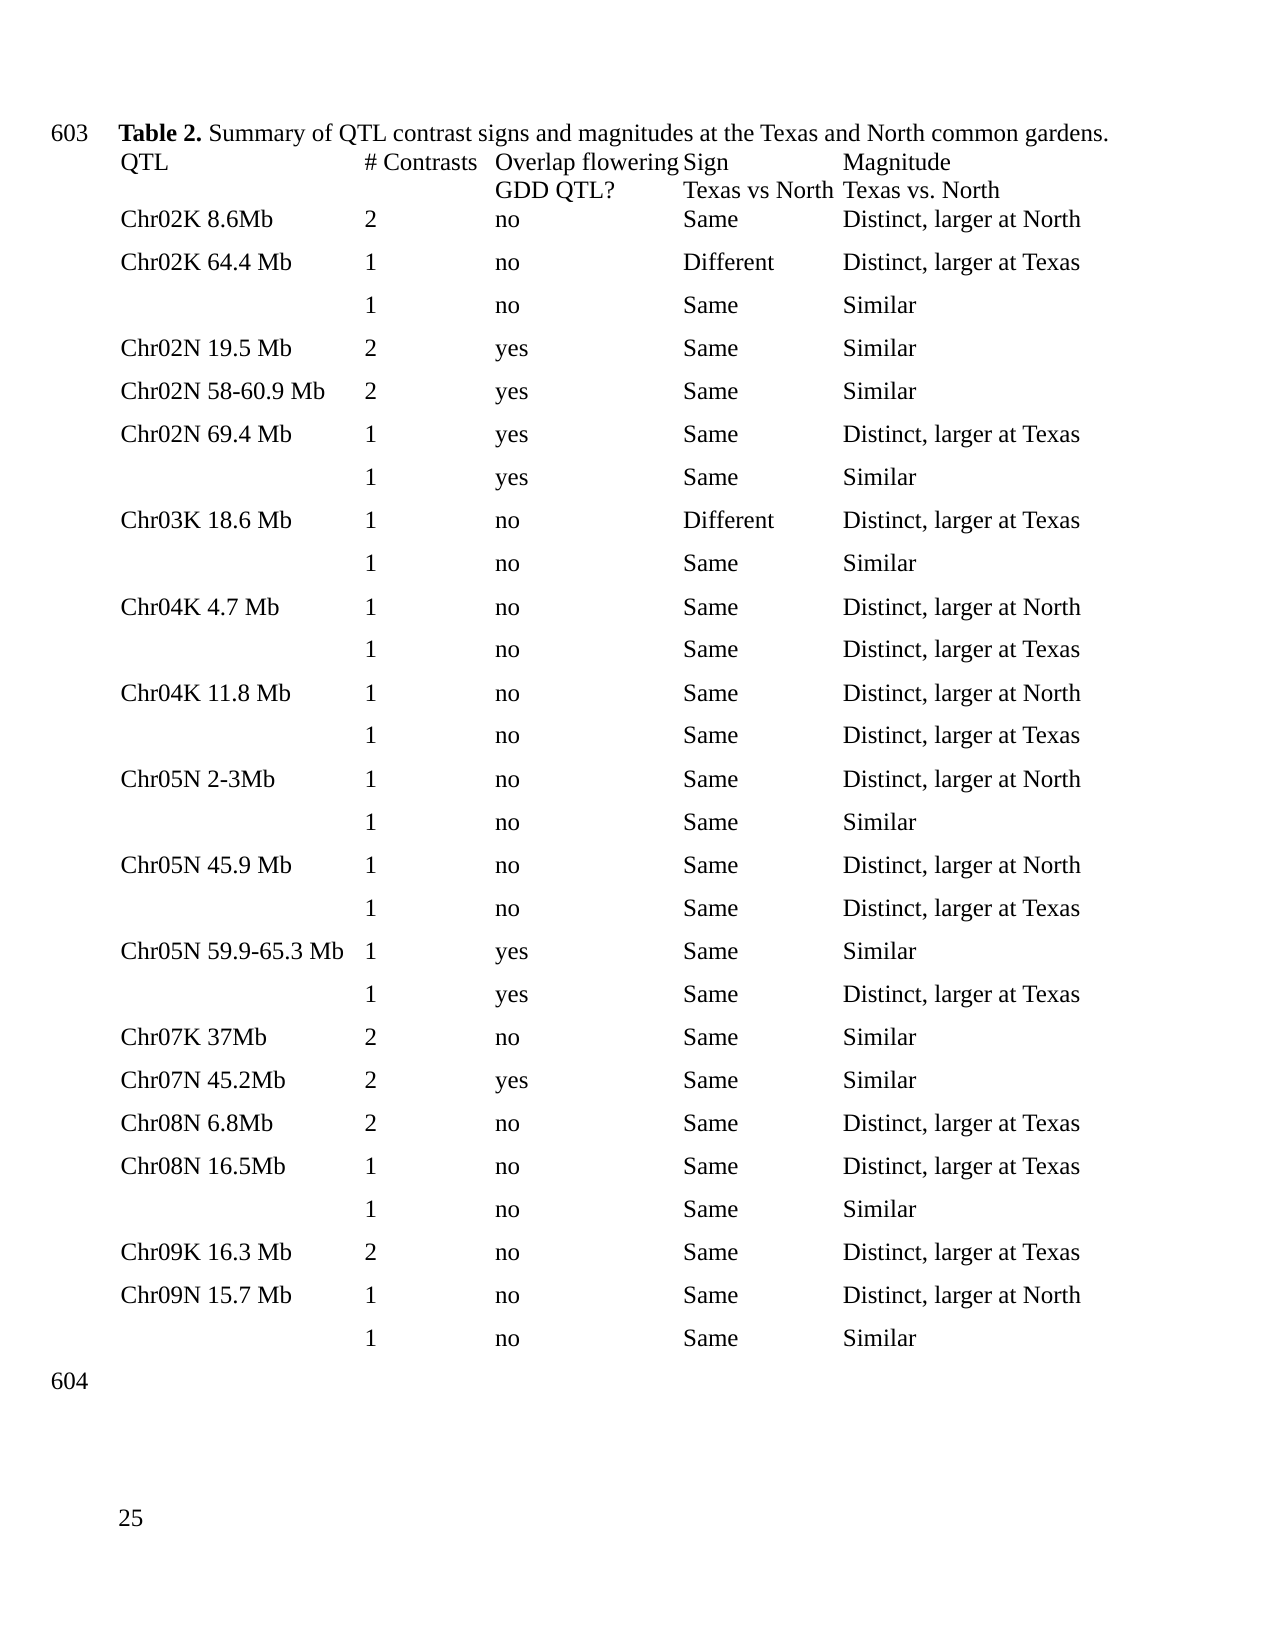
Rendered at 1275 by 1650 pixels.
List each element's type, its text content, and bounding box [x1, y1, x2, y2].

table_cell no [495, 1022, 683, 1065]
table_cell no [495, 1280, 683, 1323]
table_cell no [495, 721, 683, 764]
table_cell [120, 893, 364, 936]
table_cell 2 [364, 376, 495, 419]
table_cell 1 [364, 721, 495, 764]
table_cell Same [683, 1194, 843, 1237]
table_cell yes [495, 1065, 683, 1108]
table_cell Chr02N 58-60.9 Mb [120, 376, 364, 419]
table_cell 2 [364, 1022, 495, 1065]
table_cell Distinct, larger at Texas [843, 420, 1142, 462]
table_cell Similar [843, 1323, 1142, 1366]
table_cell Chr03K 18.6 Mb [120, 506, 364, 548]
table_cell no [495, 506, 683, 548]
table_cell Similar [843, 334, 1142, 376]
table_cell 2 [364, 334, 495, 376]
table_cell Chr05N 2-3Mb [120, 764, 364, 807]
table_cell Chr04K 11.8 Mb [120, 678, 364, 721]
table_cell 1 [364, 678, 495, 721]
table_cell Same [683, 893, 843, 936]
table_cell Chr09K 16.3 Mb [120, 1237, 364, 1280]
table_cell 1 [364, 764, 495, 807]
table_cell Same [683, 807, 843, 850]
table_cell 1 [364, 290, 495, 333]
table_cell yes [495, 334, 683, 376]
table_cell Similar [843, 463, 1142, 506]
table_cell Same [683, 204, 843, 247]
table_cell 2 [364, 1065, 495, 1108]
table_cell [120, 463, 364, 506]
table_cell yes [495, 463, 683, 506]
table_cell Same [683, 290, 843, 333]
table_cell 1 [364, 463, 495, 506]
table_cell Same [683, 850, 843, 893]
table_cell [120, 635, 364, 678]
table_cell no [495, 290, 683, 333]
table_cell Similar [843, 549, 1142, 592]
table_cell yes [495, 979, 683, 1022]
table_cell 1 [364, 807, 495, 850]
table_cell Similar [843, 936, 1142, 979]
table_cell Distinct, larger at North [843, 1280, 1142, 1323]
table_cell no [495, 678, 683, 721]
table_header Magnitude Texas vs. North [843, 147, 1142, 204]
table_cell yes [495, 936, 683, 979]
table_cell no [495, 764, 683, 807]
table_cell Chr08N 6.8Mb [120, 1108, 364, 1151]
table_cell Chr02K 64.4 Mb [120, 248, 364, 290]
table_cell Similar [843, 376, 1142, 419]
table_cell Chr05N 45.9 Mb [120, 850, 364, 893]
table_cell Chr08N 16.5Mb [120, 1151, 364, 1194]
table_cell Distinct, larger at Texas [843, 1237, 1142, 1280]
table_cell [120, 290, 364, 333]
table_cell [120, 549, 364, 592]
table_cell 1 [364, 1151, 495, 1194]
table_cell Similar [843, 290, 1142, 333]
table_cell Chr05N 59.9-65.3 Mb [120, 936, 364, 979]
table_cell Same [683, 1151, 843, 1194]
table_cell Similar [843, 1022, 1142, 1065]
table_cell no [495, 635, 683, 678]
table_cell Similar [843, 807, 1142, 850]
table_cell Distinct, larger at North [843, 850, 1142, 893]
table_cell 1 [364, 592, 495, 634]
table_cell Distinct, larger at Texas [843, 979, 1142, 1022]
table_cell Same [683, 1108, 843, 1151]
table_cell Same [683, 764, 843, 807]
table_cell Same [683, 635, 843, 678]
table_header Overlap flowering GDD QTL? [495, 147, 683, 204]
table_cell Same [683, 549, 843, 592]
table_header Sign Texas vs North [683, 147, 843, 204]
table_cell Same [683, 979, 843, 1022]
table_cell 1 [364, 1323, 495, 1366]
table_cell 1 [364, 1194, 495, 1237]
table_cell no [495, 248, 683, 290]
table_cell Chr07N 45.2Mb [120, 1065, 364, 1108]
table_cell Same [683, 420, 843, 462]
table_cell no [495, 549, 683, 592]
table_cell 1 [364, 850, 495, 893]
table_cell 1 [364, 248, 495, 290]
table_cell no [495, 1108, 683, 1151]
table_cell Different [683, 248, 843, 290]
table_cell [120, 1194, 364, 1237]
table_cell Different [683, 506, 843, 548]
table_cell Same [683, 1280, 843, 1323]
table_cell Chr02N 69.4 Mb [120, 420, 364, 462]
table_cell Same [683, 721, 843, 764]
table_cell Distinct, larger at Texas [843, 721, 1142, 764]
table_cell Similar [843, 1194, 1142, 1237]
table_cell Distinct, larger at Texas [843, 248, 1142, 290]
table_cell Same [683, 1065, 843, 1108]
table_cell yes [495, 420, 683, 462]
table_cell no [495, 807, 683, 850]
table_cell yes [495, 376, 683, 419]
table_cell Same [683, 1022, 843, 1065]
table_cell 1 [364, 549, 495, 592]
table_cell [120, 1323, 364, 1366]
table_cell 1 [364, 635, 495, 678]
table_cell Distinct, larger at Texas [843, 506, 1142, 548]
table_cell Same [683, 463, 843, 506]
table_cell 1 [364, 979, 495, 1022]
table_cell Distinct, larger at Texas [843, 893, 1142, 936]
table_cell Same [683, 1323, 843, 1366]
table_cell no [495, 1237, 683, 1280]
table_cell Distinct, larger at North [843, 592, 1142, 634]
table_cell Distinct, larger at Texas [843, 635, 1142, 678]
table_cell Distinct, larger at North [843, 764, 1142, 807]
table_header QTL [120, 147, 364, 204]
table_cell Same [683, 678, 843, 721]
table_cell no [495, 1151, 683, 1194]
text Table 2. Summary of QTL contrast signs and magnitudes at the Texas and North common gardens. [118, 118, 1157, 147]
table_cell 1 [364, 420, 495, 462]
table_cell no [495, 1194, 683, 1237]
table_cell Distinct, larger at North [843, 204, 1142, 247]
table_header # Contrasts [364, 147, 495, 204]
table_cell [120, 807, 364, 850]
table_cell no [495, 1323, 683, 1366]
table_cell Chr02K 8.6Mb [120, 204, 364, 247]
table_cell Chr07K 37Mb [120, 1022, 364, 1065]
table_cell 1 [364, 1280, 495, 1323]
table_cell 1 [364, 506, 495, 548]
table_cell [120, 721, 364, 764]
table_cell Distinct, larger at Texas [843, 1151, 1142, 1194]
table_cell 2 [364, 204, 495, 247]
table_cell 2 [364, 1237, 495, 1280]
table_cell no [495, 893, 683, 936]
table_cell Distinct, larger at Texas [843, 1108, 1142, 1151]
table_cell 1 [364, 893, 495, 936]
table_cell Distinct, larger at North [843, 678, 1142, 721]
table_cell Same [683, 936, 843, 979]
table_cell Similar [843, 1065, 1142, 1108]
table_cell Same [683, 376, 843, 419]
table_cell Chr04K 4.7 Mb [120, 592, 364, 634]
table_cell Chr02N 19.5 Mb [120, 334, 364, 376]
table_cell no [495, 204, 683, 247]
table_cell 2 [364, 1108, 495, 1151]
table_cell no [495, 592, 683, 634]
table_cell [120, 979, 364, 1022]
table_cell no [495, 850, 683, 893]
table_cell Same [683, 334, 843, 376]
table_cell Chr09N 15.7 Mb [120, 1280, 364, 1323]
table_cell Same [683, 1237, 843, 1280]
table_cell 1 [364, 936, 495, 979]
table_cell Same [683, 592, 843, 634]
